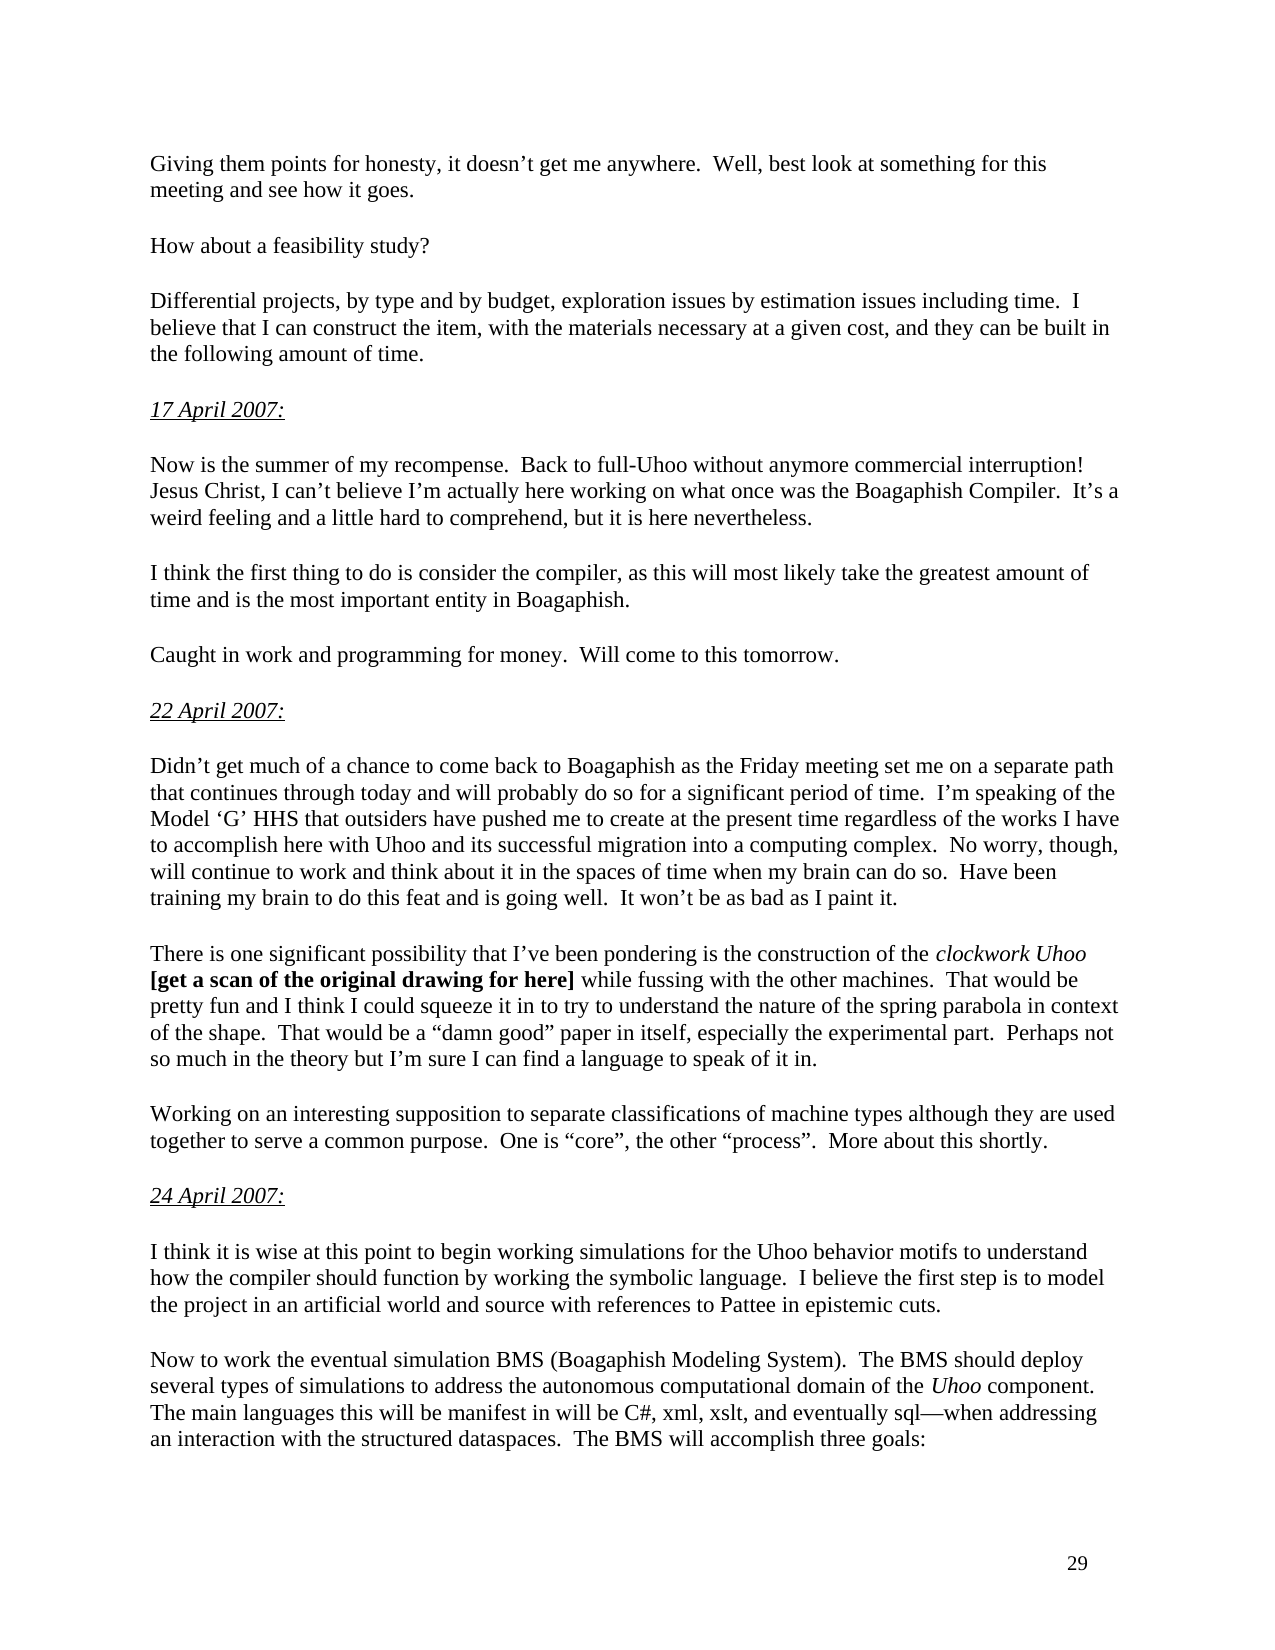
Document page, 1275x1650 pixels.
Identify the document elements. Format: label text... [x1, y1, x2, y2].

text I think it is wise at this point to begin working simulations for the Uhoo behavior motifs to understand how the compiler should function by working the symbolic language. I believe the first step is to model the project in an artificial world and source with references to Pattee in epistemic cuts. [150, 1238, 1125, 1317]
text Working on an interesting supposition to separate classifications of machine types although they are used together to serve a common purpose. One is “core”, the other “process”. More about this shortly. [150, 1101, 1125, 1153]
text Differential projects, by type and by budget, exploration issues by estimation issues including time. I believe that I can construct the item, with the materials necessary at a given cost, and they can be built in the following amount of time. [150, 287, 1125, 366]
text Now is the summer of my recompense. Back to full-Uhoo without anymore commercial interruption! Jesus Christ, I can’t believe I’m actually here working on what once was the Boagaphish Compiler. It’s a weird feeling and a little hard to comprehend, but it is here nevertheless. [150, 451, 1125, 530]
text 17 April 2007: [150, 396, 1125, 422]
text How about a feasibility study? [150, 232, 1125, 258]
text 24 April 2007: [150, 1182, 1125, 1209]
text Now to work the eventual simulation BMS (Boagaphish Modeling System). The BMS should deploy several types of simulations to address the autonomous computational domain of the Uhoo component. The main languages this will be manifest in will be C#, xml, xslt, and eventually sql—when addressing an interaction with the structured dataspaces. The BMS will accomplish three goals: [150, 1346, 1125, 1452]
text Caught in work and programming for money. Will come to this tomorrow. [150, 641, 1125, 668]
text Giving them points for honesty, it doesn’t get me anywhere. Well, best look at something for this meeting and see how it goes. [150, 150, 1125, 203]
text Didn’t get much of a chance to come back to Boagaphish as the Friday meeting set me on a separate path that continues through today and will probably do so for a significant period of time. I’m speaking of the Model ‘G’ HHS that outsiders have pushed me to create at the present time regardless of the works I have to accomplish here with Uhoo and its successful migration into a computing complex. No worry, though, will continue to work and think about it in the spaces of time when my brain can do so. Have been training my brain to do this feat and is going well. It won’t be as bad as I paint it. [150, 752, 1125, 910]
text I think the first thing to do is consider the compiler, as this will most likely take the greatest amount of time and is the most important entity in Boagaphish. [150, 559, 1125, 612]
text There is one significant possibility that I’ve been pondering is the construction of the clockwork Uhoo [get a scan of the original drawing for here] while fussing with the other machines. That would be pretty fun and I think I could squeeze it in to try to understand the nature of the spring parabola in context of the shape. That would be a “damn good” paper in itself, especially the experimental part. Perhaps not so much in the theory but I’m sure I can find a language to speak of it in. [150, 939, 1125, 1071]
text 22 April 2007: [150, 697, 1125, 723]
